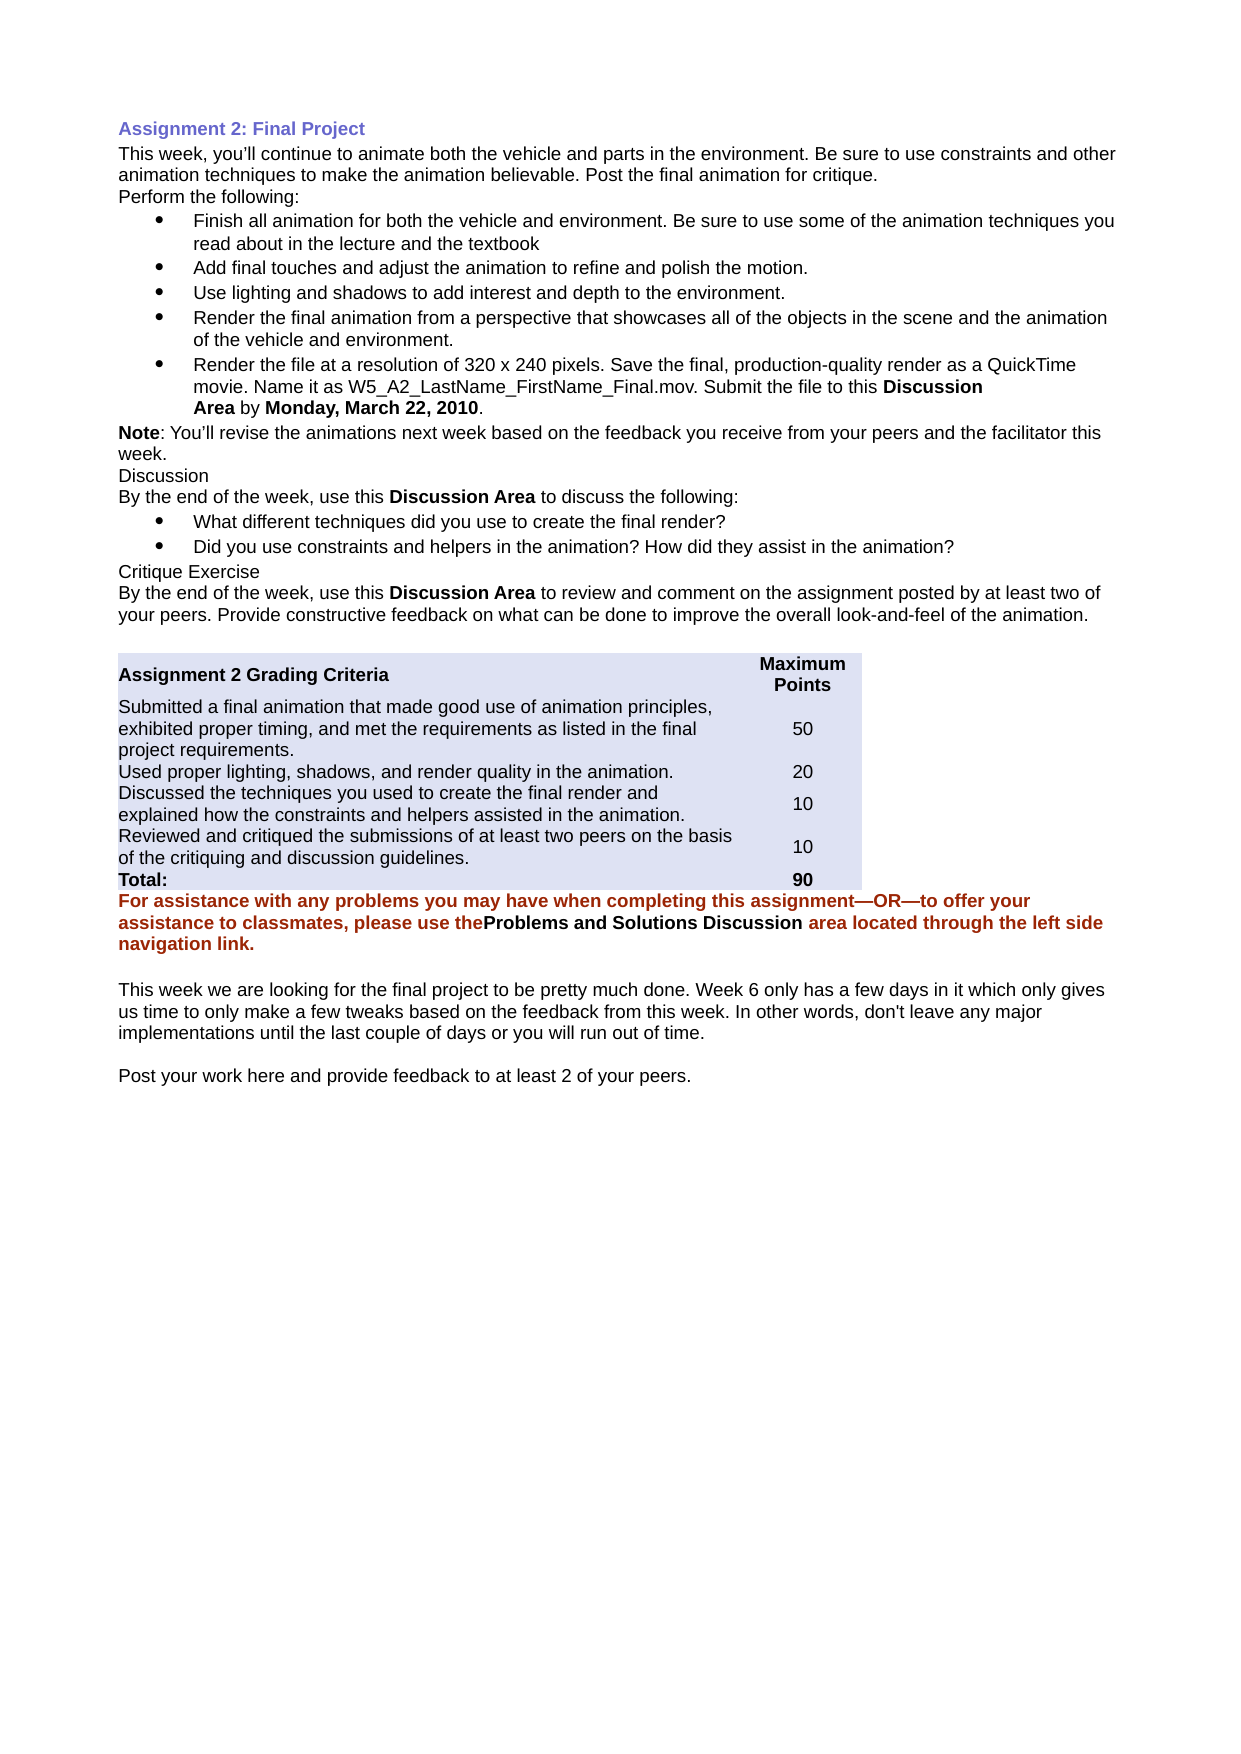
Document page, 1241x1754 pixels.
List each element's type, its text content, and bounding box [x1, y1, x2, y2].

table_cell Total: [118, 868, 743, 890]
text For assistance with any problems you may have when completing this assignment—OR—to offer your assistance to classmates, please use theProblems and Solutions Discussion area located through the left side navigation link. [118, 890, 1122, 954]
list What different techniques did you use to create the final render? [156, 511, 1122, 533]
table_cell 90 [743, 868, 862, 890]
list Render the file at a resolution of 320 x 240 pixels. Save the final, production-quality render as a QuickTime movie. Name it as W5_A2_LastName_FirstName_Final.mov. Submit the file to this Discussion Area by Monday, March 22, 2010. [156, 353, 1122, 418]
text Critique Exercise By the end of the week, use this Discussion Area to review and comment on the assignment posted by at least two of your peers. Provide constructive feedback on what can be done to improve the overall look-and-feel of the animation. [118, 561, 1122, 625]
list Did you use constraints and helpers in the animation? How did they assist in the animation? [156, 536, 1122, 558]
table_cell Used proper lighting, shadows, and render quality in the animation. [118, 761, 743, 782]
table_cell 50 [743, 696, 862, 761]
list Finish all animation for both the vehicle and environment. Be sure to use some of the animation techniques you read about in the lecture and the textbook [156, 210, 1122, 254]
list Add final touches and adjust the animation to refine and polish the motion. [156, 257, 1122, 279]
table_header Assignment 2 Grading Criteria [118, 653, 743, 696]
table_cell Discussed the techniques you used to create the final render and explained how the constraints and helpers assisted in the animation. [118, 782, 743, 825]
table_cell Submitted a final animation that made good use of animation principles, exhibited proper timing, and met the requirements as listed in the final project requirements. [118, 696, 743, 761]
list Render the final animation from a perspective that showcases all of the objects in the scene and the animation of the vehicle and environment. [156, 307, 1122, 350]
text Note: You’ll revise the animations next week based on the feedback you receive from your peers and the facilitator this week. Discussion By the end of the week, use this Discussion Area to discuss the following: [118, 421, 1122, 508]
table_cell 10 [743, 825, 862, 868]
text This week, you’ll continue to animate both the vehicle and parts in the environment. Be sure to use constraints and other animation techniques to make the animation believable. Post the final animation for critique. Perform the following: [118, 143, 1122, 207]
table_cell 10 [743, 782, 862, 825]
table_cell 20 [743, 761, 862, 782]
table_cell Reviewed and critiqued the submissions of at least two peers on the basis of the critiquing and discussion guidelines. [118, 825, 743, 868]
text This week we are looking for the final project to be pretty much done. Week 6 only has a few days in it which only gives us time to only make a few tweaks based on the feedback from this week. In other words, don't leave any major implementations until the last couple of days or you will run out of time. Post your work here and provide feedback to at least 2 of your peers. [118, 957, 1122, 1087]
list Use lighting and shadows to add interest and depth to the environment. [156, 282, 1122, 304]
table_header Maximum Points [743, 653, 862, 696]
text Assignment 2: Final Project [118, 118, 1122, 140]
